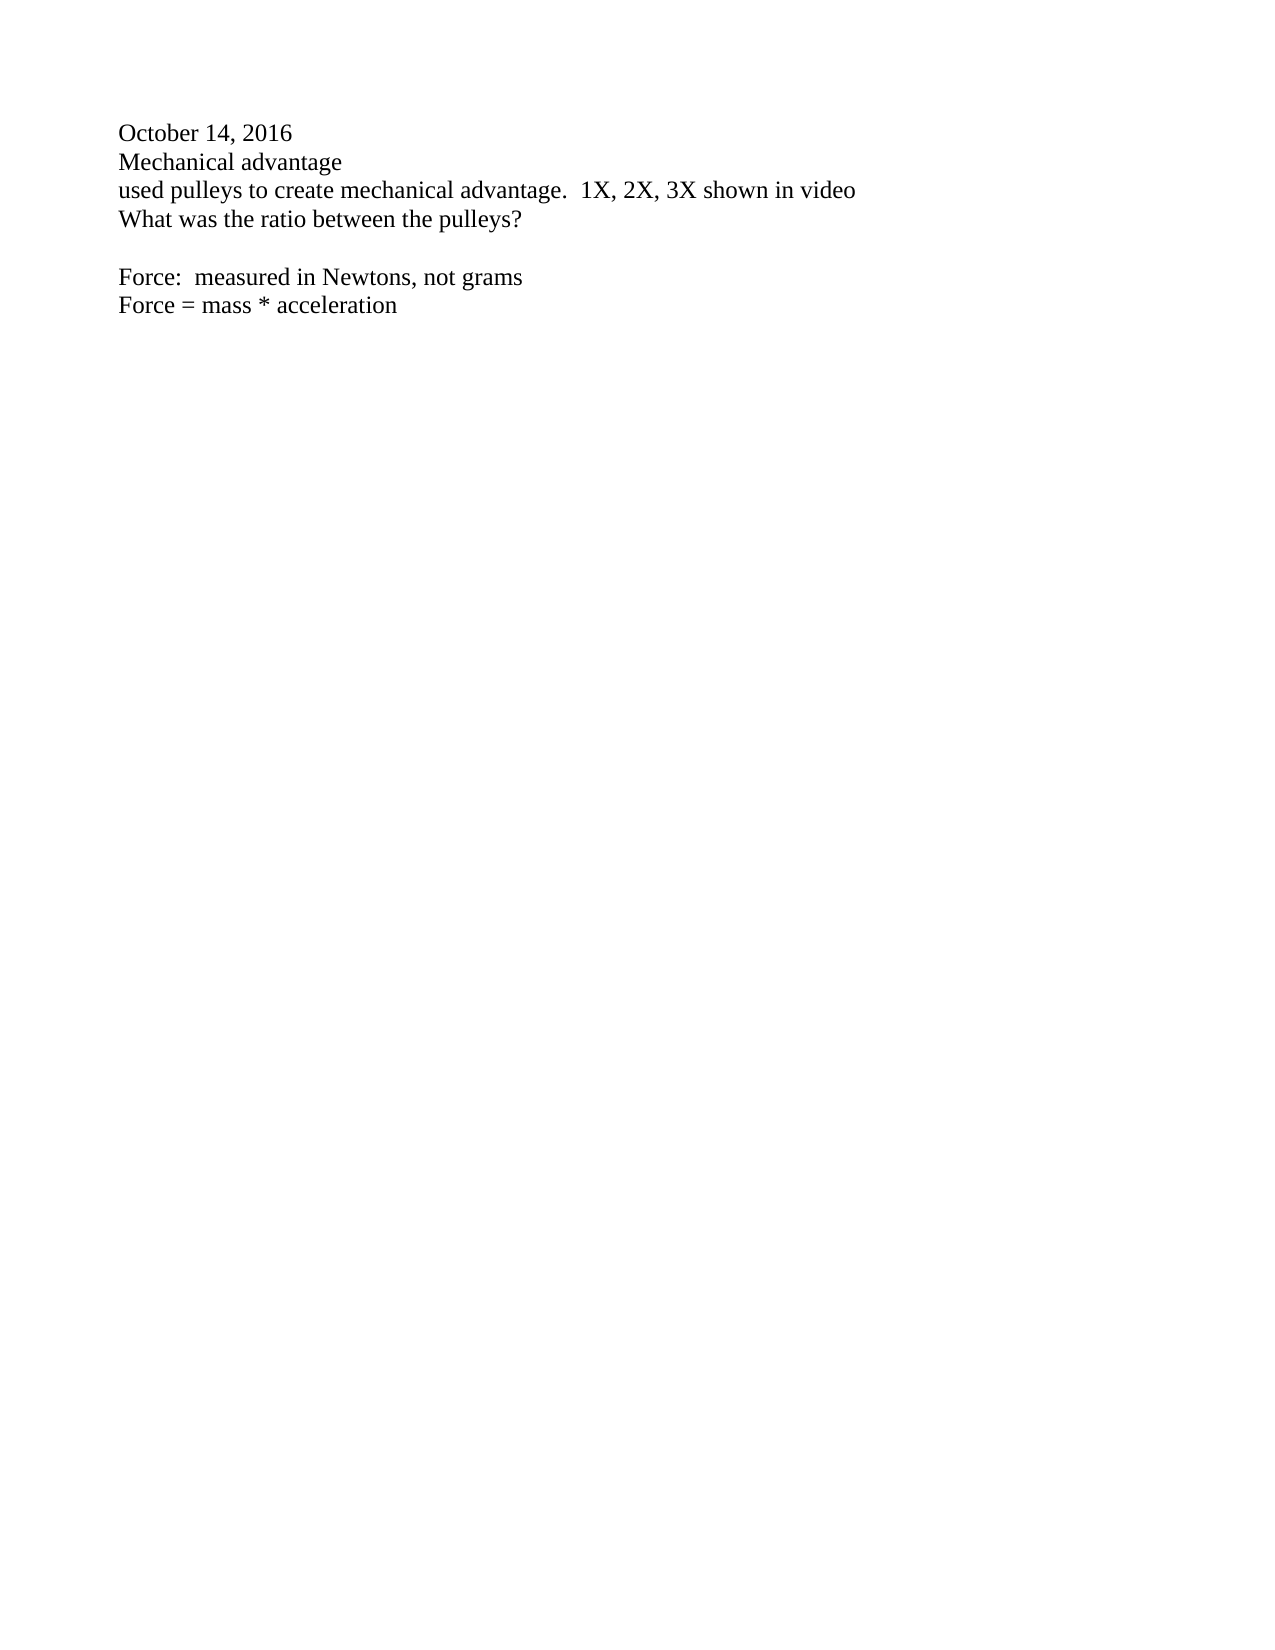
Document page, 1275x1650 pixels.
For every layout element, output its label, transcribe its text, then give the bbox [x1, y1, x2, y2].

text Mechanical advantage [118, 147, 1157, 176]
text Force: measured in Newtons, not grams [118, 262, 1157, 291]
text October 14, 2016 [118, 118, 1157, 147]
text Force = mass * acceleration [118, 291, 1157, 319]
text What was the ratio between the pulleys? [118, 204, 1157, 233]
text used pulleys to create mechanical advantage. 1X, 2X, 3X shown in video [118, 176, 1157, 204]
